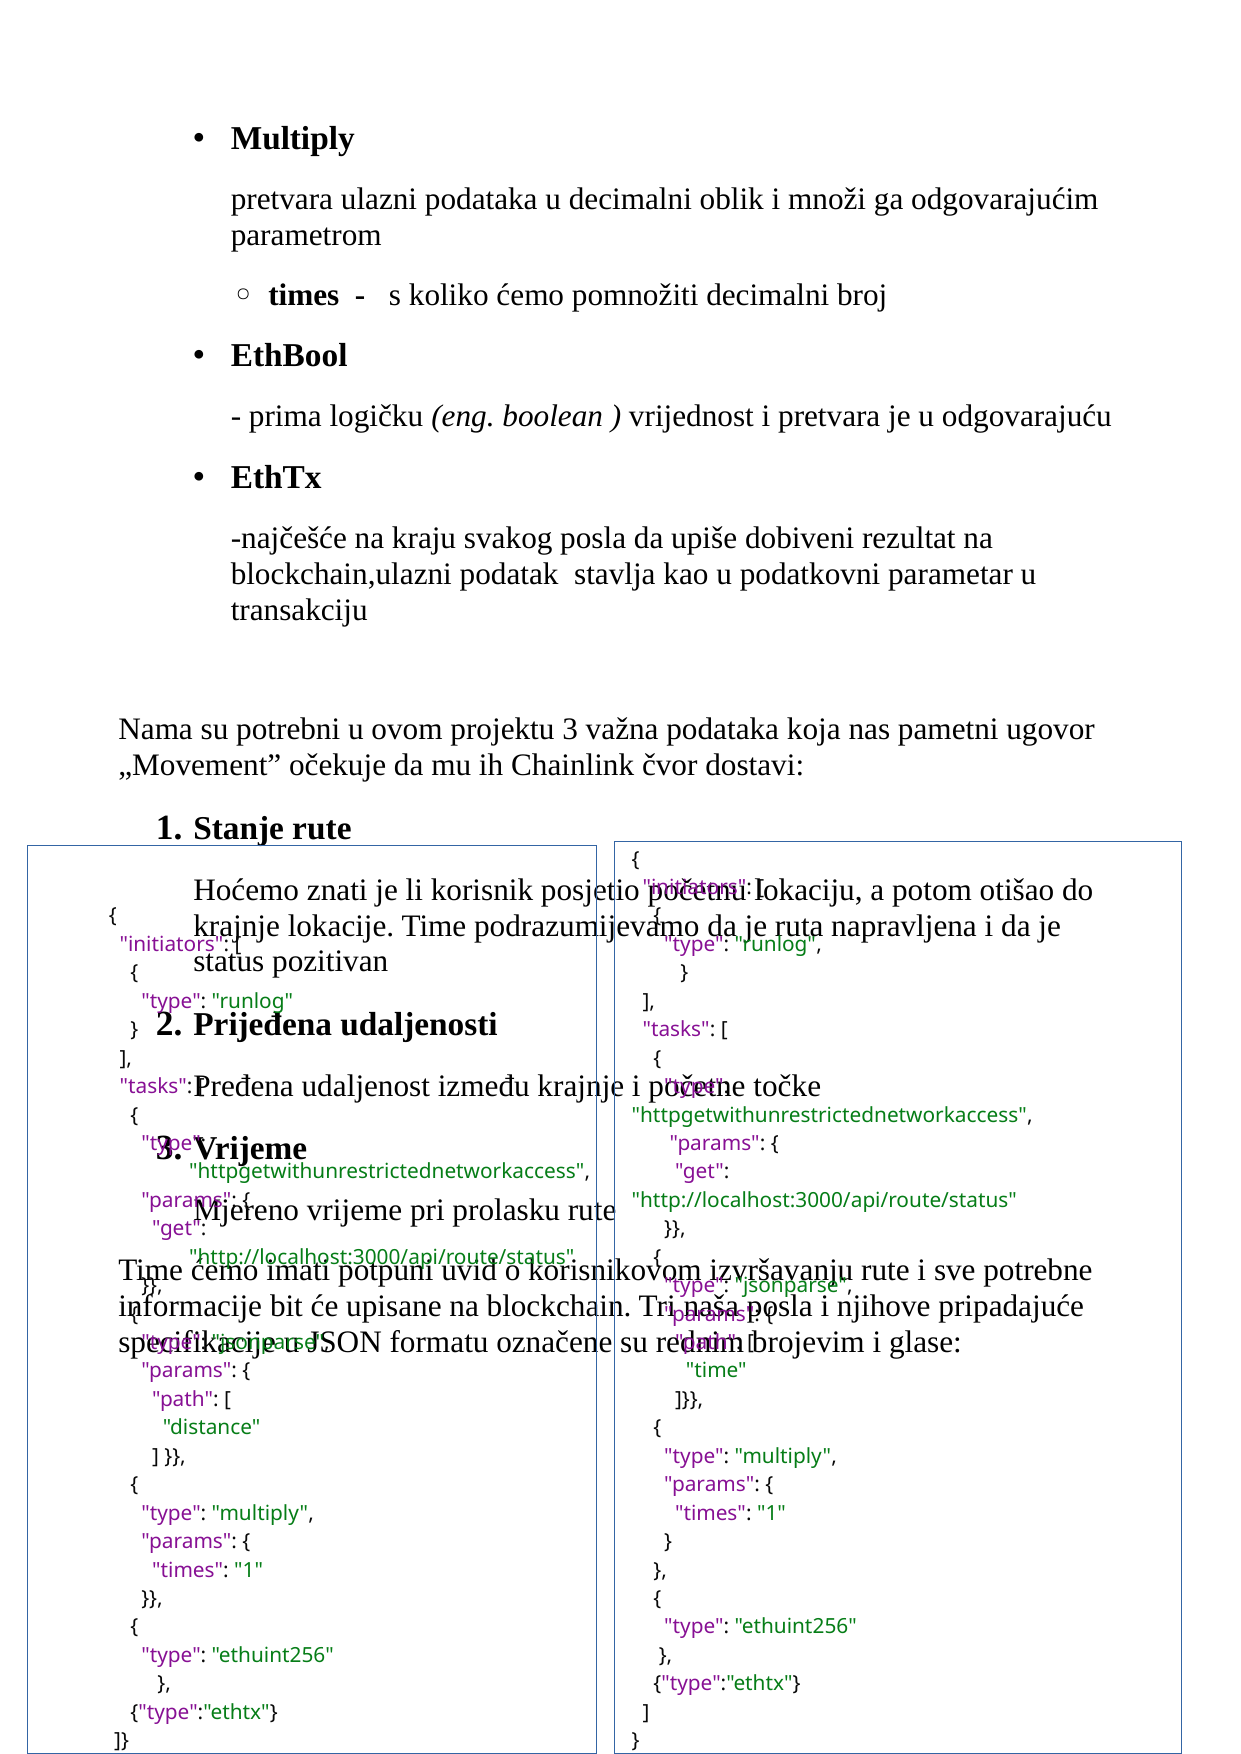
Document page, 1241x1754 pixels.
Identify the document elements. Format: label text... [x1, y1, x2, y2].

text Time ćemo imati potpuni uvid o korisnikovom izvršavanju rute i sve potrebne informacije bit će upisane na blockchain. Tri naša posla i njihove pripadajuće specifikacije u JSON formatu označene su rednim brojevim i glase: [118, 1251, 596, 1359]
list Pređena udaljenost između krajnje i početne točke [156, 1067, 596, 1103]
list times - s koliko ćemo pomnožiti decimalni broj [231, 276, 1122, 312]
list Pređena udaljenost između krajnje i početne točke [615, 1067, 1122, 1103]
list Hoćemo znati je li korisnik posjetio početnu lokaciju, a potom otišao do krajnje lokacije. Time podrazumijevamo da je ruta napravljena i da je status pozitivan [615, 871, 1122, 979]
list -najčešće na kraju svakog posla da upiše dobiveni rezultat na blockchain,ulazni podatak stavlja kao u podatkovni parametar u transakciju [193, 519, 1122, 627]
list EthBool [193, 336, 1122, 374]
text Time ćemo imati potpuni uvid o korisnikovom izvršavanju rute i sve potrebne informacije bit će upisane na blockchain. Tri naša posla i njihove pripadajuće specifikacije u JSON formatu označene su rednim brojevim i glase: [615, 1251, 1122, 1359]
list Vrijeme [156, 1127, 596, 1167]
list Stanje rute [156, 806, 1122, 847]
list - prima logičku (eng. boolean ) vrijednost i pretvara je u odgovarajuću [193, 398, 1122, 433]
list EthTx [193, 457, 1122, 496]
list pretvara ulazni podataka u decimalni oblik i množi ga odgovarajućim parametrom [193, 180, 1122, 252]
list Prijeđena udaljenosti [615, 1002, 1122, 1043]
list Prijeđena udaljenosti [156, 1002, 596, 1043]
list Prijeđena udaljenosti [597, 1002, 614, 1043]
list Hoćemo znati je li korisnik posjetio početnu lokaciju, a potom otišao do krajnje lokacije. Time podrazumijevamo da je ruta napravljena i da je status pozitivan [156, 871, 596, 979]
text Mjereno vrijeme pri prolasku rute [118, 1191, 596, 1227]
list Vrijeme [597, 1127, 614, 1167]
text Nama su potrebni u ovom projektu 3 važna podataka koja nas pametni ugovor „Movement” očekuje da mu ih Chainlink čvor dostavi: [118, 711, 1122, 782]
list Vrijeme [615, 1127, 1122, 1167]
list Multiply [193, 118, 1122, 156]
text Mjereno vrijeme pri prolasku rute [615, 1191, 1122, 1227]
